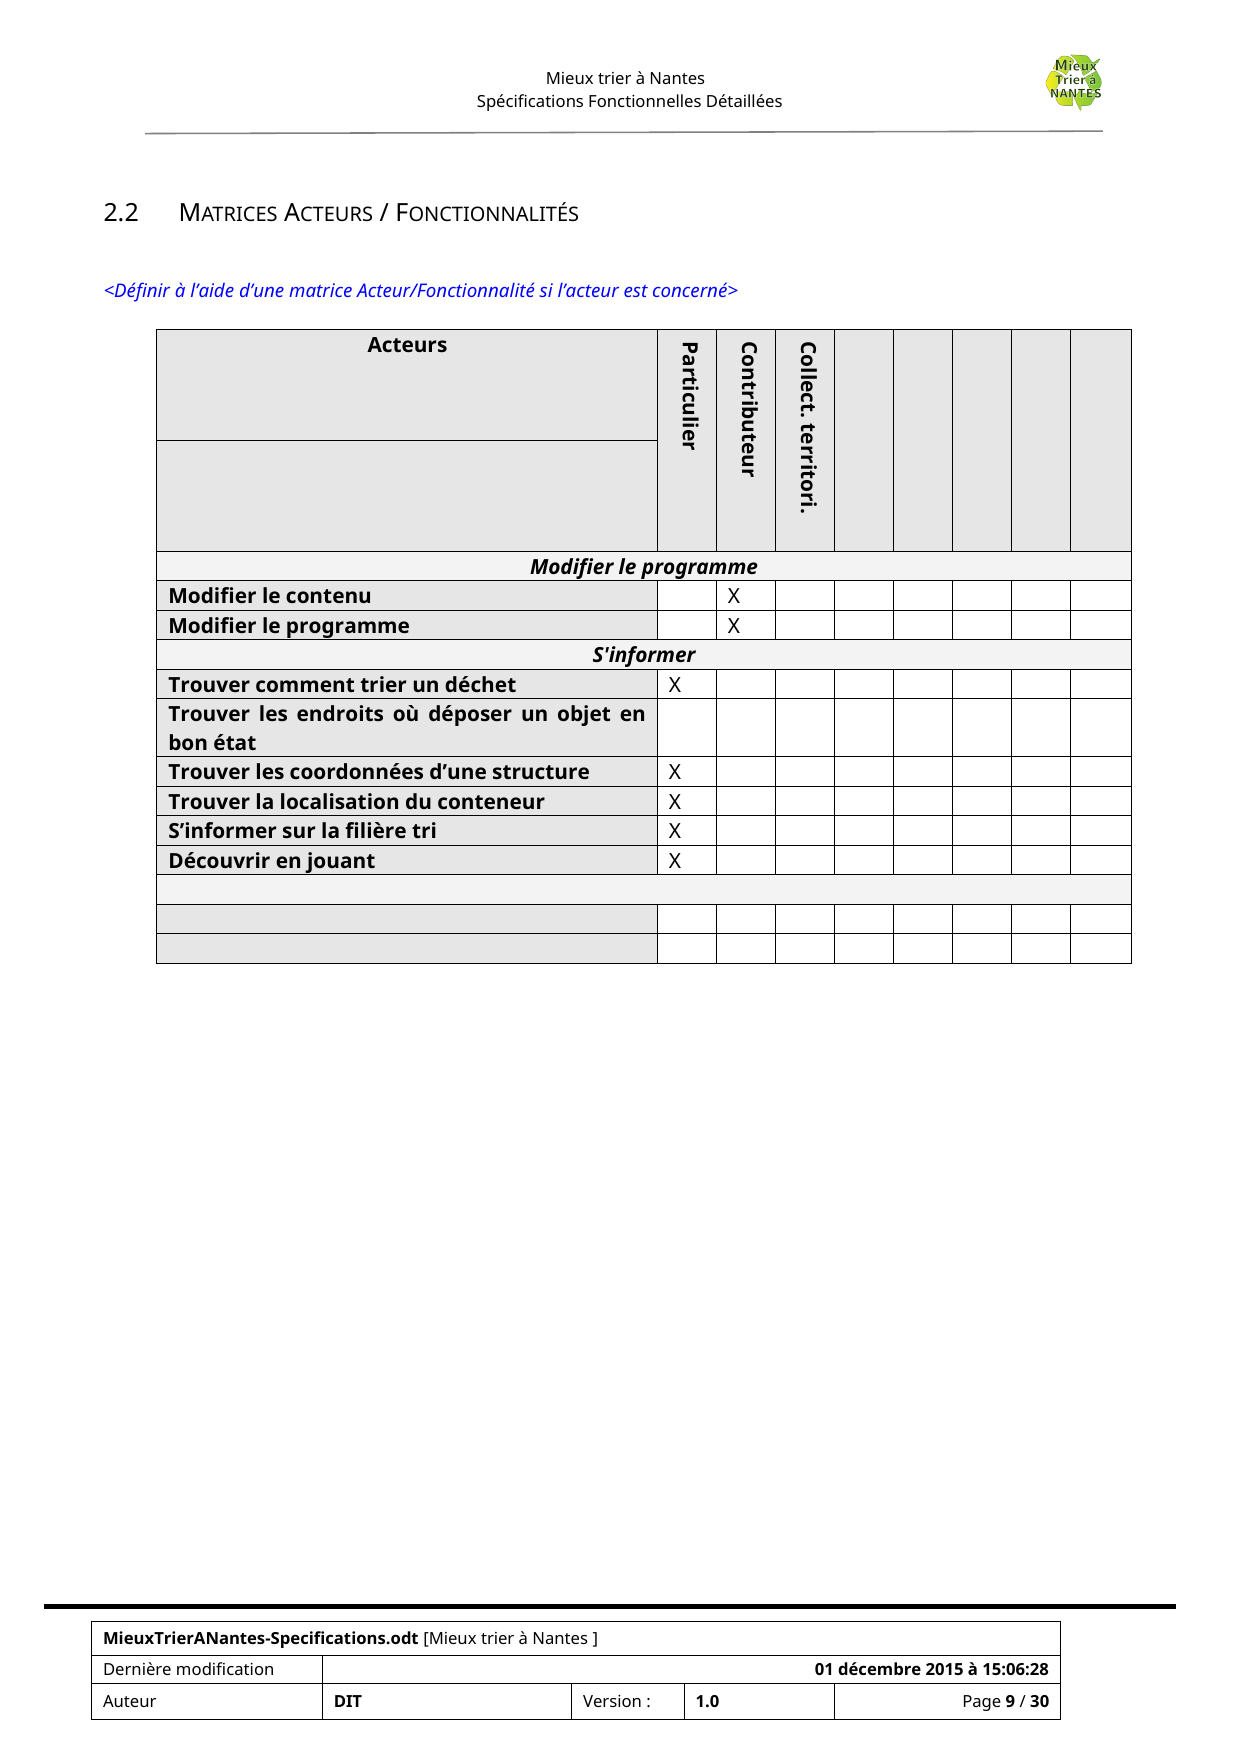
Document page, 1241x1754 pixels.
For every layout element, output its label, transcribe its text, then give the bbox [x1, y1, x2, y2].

table_cell [776, 757, 834, 786]
table_cell [894, 699, 952, 756]
table_cell [776, 846, 834, 874]
table_cell [1071, 611, 1131, 639]
text <Définir à l’aide d’une matrice Acteur/Fonctionnalité si l’acteur est concerné> [103, 278, 1139, 303]
table_cell [717, 905, 775, 933]
table_cell [1071, 934, 1131, 963]
table_cell [1012, 699, 1070, 756]
table_cell [1071, 699, 1131, 756]
table_cell [894, 581, 952, 610]
table_cell S'informer [157, 640, 1131, 669]
table_cell Trouver la localisation du conteneur [157, 787, 657, 815]
table_cell [894, 611, 952, 639]
table_cell [953, 581, 1011, 610]
table_cell X [658, 670, 716, 698]
table_cell [1012, 934, 1070, 963]
table_cell [717, 757, 775, 786]
table_cell [1012, 816, 1070, 845]
table_cell [1012, 846, 1070, 874]
table_header Contributeur [717, 330, 775, 551]
table_header Acteurs [157, 330, 657, 440]
table_cell [953, 757, 1011, 786]
table_cell Trouver comment trier un déchet [157, 670, 657, 698]
table_cell Modifier le programme [157, 611, 657, 639]
table_cell X [658, 787, 716, 815]
table_cell [658, 611, 716, 639]
table_cell [1012, 905, 1070, 933]
table_cell [717, 934, 775, 963]
table_cell [953, 846, 1011, 874]
table_cell [953, 905, 1011, 933]
table_cell [1012, 787, 1070, 815]
table_cell [953, 670, 1011, 698]
subtitle Matrices Acteurs / Fonctionnalités [103, 194, 1152, 228]
table_cell Trouver les endroits où déposer un objet en bon état [157, 699, 657, 756]
table_cell [776, 611, 834, 639]
table_cell [776, 670, 834, 698]
table_cell [658, 581, 716, 610]
table_cell [835, 581, 893, 610]
table_cell [717, 670, 775, 698]
table_cell X [658, 816, 716, 845]
table_cell [835, 611, 893, 639]
table_cell [835, 816, 893, 845]
table_cell [835, 670, 893, 698]
table_cell [1071, 905, 1131, 933]
table_cell [157, 875, 1131, 904]
table_cell [658, 699, 716, 756]
table_cell [953, 934, 1011, 963]
table_cell [953, 787, 1011, 815]
table_cell [717, 816, 775, 845]
table_cell [894, 905, 952, 933]
table_cell Modifier le contenu [157, 581, 657, 610]
table_cell [1071, 816, 1131, 845]
table_cell [894, 846, 952, 874]
table_cell [1012, 611, 1070, 639]
table_cell X [658, 846, 716, 874]
table_header Collect. territori. [776, 330, 834, 551]
table_cell [1071, 581, 1131, 610]
table_cell [953, 816, 1011, 845]
picture [1044, 52, 1104, 112]
table_cell [894, 816, 952, 845]
table_cell [658, 905, 716, 933]
table_cell [835, 787, 893, 815]
table_cell [1071, 787, 1131, 815]
table_cell [1071, 846, 1131, 874]
table_header [894, 330, 952, 551]
table_cell [953, 611, 1011, 639]
table_cell [835, 905, 893, 933]
table_cell [894, 934, 952, 963]
table_cell Trouver les coordonnées d’une structure [157, 757, 657, 786]
table_cell [776, 699, 834, 756]
table_cell [776, 816, 834, 845]
table_cell [157, 934, 657, 963]
table_cell [776, 787, 834, 815]
table_cell [953, 699, 1011, 756]
table_cell [1071, 757, 1131, 786]
table_header Particulier [658, 330, 716, 551]
table_cell [717, 699, 775, 756]
table_cell [776, 934, 834, 963]
table_cell [894, 787, 952, 815]
table_cell Découvrir en jouant [157, 846, 657, 874]
table_cell X [717, 581, 775, 610]
table_header [835, 330, 893, 551]
table_cell [658, 934, 716, 963]
table_cell [835, 757, 893, 786]
table_cell X [717, 611, 775, 639]
table_cell [157, 905, 657, 933]
table_cell S’informer sur la filière tri [157, 816, 657, 845]
table_header [1071, 330, 1131, 551]
table_header [953, 330, 1011, 551]
table_cell [835, 846, 893, 874]
table_cell [894, 757, 952, 786]
table_header [1012, 330, 1070, 551]
table_cell Modifier le programme [157, 552, 1131, 580]
table_cell [1071, 670, 1131, 698]
table_cell [1012, 670, 1070, 698]
table_cell [157, 441, 657, 551]
table_cell [717, 787, 775, 815]
table_cell [835, 934, 893, 963]
table_cell X [658, 757, 716, 786]
table_cell [717, 846, 775, 874]
table_cell [776, 581, 834, 610]
table_cell [835, 699, 893, 756]
table_cell [1012, 757, 1070, 786]
table_cell [1012, 581, 1070, 610]
table_cell [894, 670, 952, 698]
table_cell [776, 905, 834, 933]
